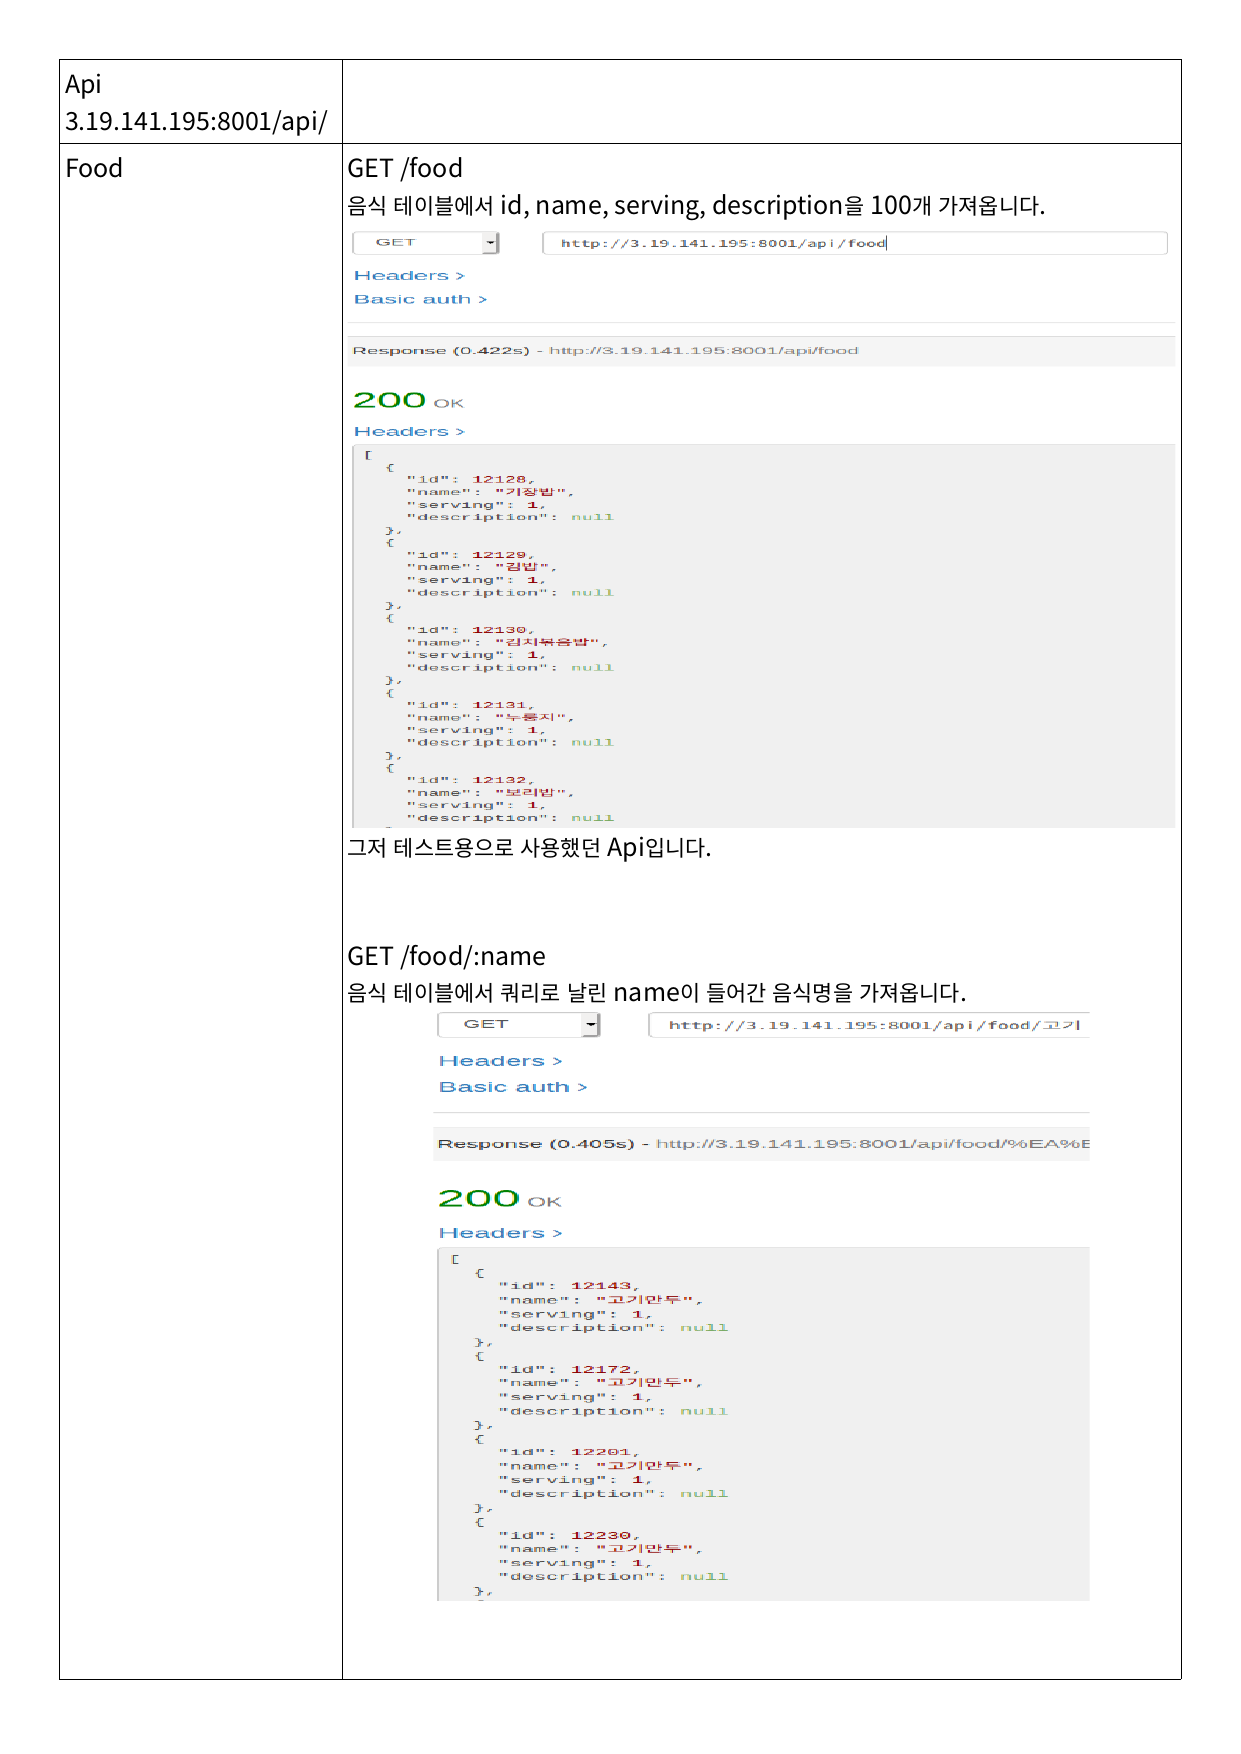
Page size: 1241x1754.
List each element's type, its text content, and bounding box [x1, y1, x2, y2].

table_cell GET /food 음식 테이블에서 id, name, serving, description을 100개 가져옵니다. 그저 테스트용으로 사용했던 Api입니다. GET /food/:name 음식 테이블에서 쿼리로 날린 name이 들어간 음식명을 가져옵니다. [343, 144, 1181, 1679]
picture [433, 1008, 1090, 1601]
table_cell Food [60, 144, 342, 1679]
picture [347, 221, 1176, 828]
table_header [343, 60, 1181, 143]
table_header Api 3.19.141.195:8001/api/ [60, 60, 342, 143]
